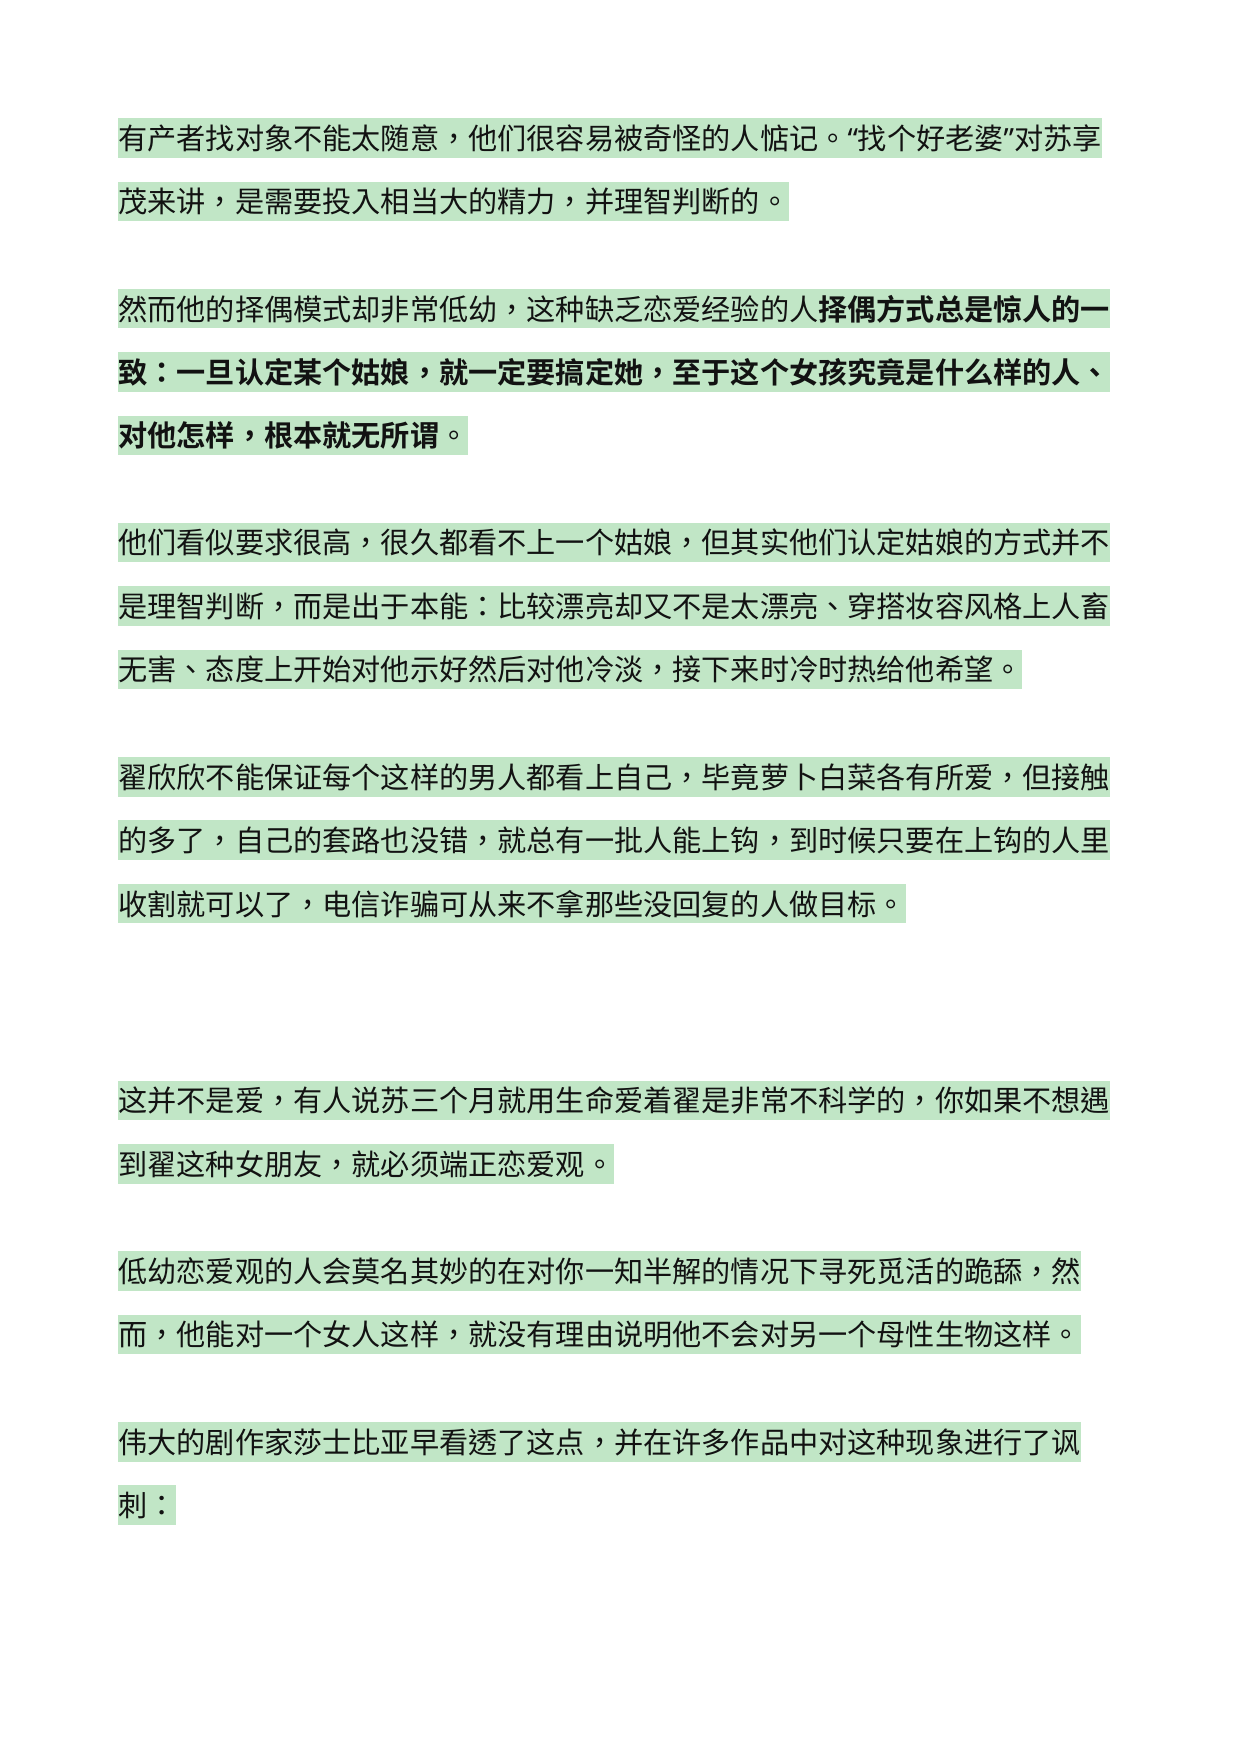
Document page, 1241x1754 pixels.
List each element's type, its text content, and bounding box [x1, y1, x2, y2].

text 然而他的择偶模式却非常低幼，这种缺乏恋爱经验的人择偶方式总是惊人的一致：一旦认定某个姑娘，就一定要搞定她，至于这个女孩究竟是什么样的人、对他怎样，根本就无所谓。 [118, 289, 1122, 455]
text 伟大的剧作家莎士比亚早看透了这点，并在许多作品中对这种现象进行了讽刺： [118, 1422, 1122, 1525]
text 这并不是爱，有人说苏三个月就用生命爱着翟是非常不科学的，你如果不想遇到翟这种女朋友，就必须端正恋爱观。 [118, 1081, 1122, 1184]
text 翟欣欣不能保证每个这样的男人都看上自己，毕竟萝卜白菜各有所爱，但接触的多了，自己的套路也没错，就总有一批人能上钩，到时候只要在上钩的人里收割就可以了，电信诈骗可从来不拿那些没回复的人做目标。 [118, 757, 1122, 923]
text 他们看似要求很高，很久都看不上一个姑娘，但其实他们认定姑娘的方式并不是理智判断，而是出于本能：比较漂亮却又不是太漂亮、穿搭妆容风格上人畜无害、态度上开始对他示好然后对他冷淡，接下来时冷时热给他希望。 [118, 523, 1122, 689]
text 有产者找对象不能太随意，他们很容易被奇怪的人惦记。“找个好老婆”对苏享茂来讲，是需要投入相当大的精力，并理智判断的。 [118, 118, 1122, 221]
text 低幼恋爱观的人会莫名其妙的在对你一知半解的情况下寻死觅活的跪舔，然而，他能对一个女人这样，就没有理由说明他不会对另一个母性生物这样。 [118, 1251, 1122, 1354]
